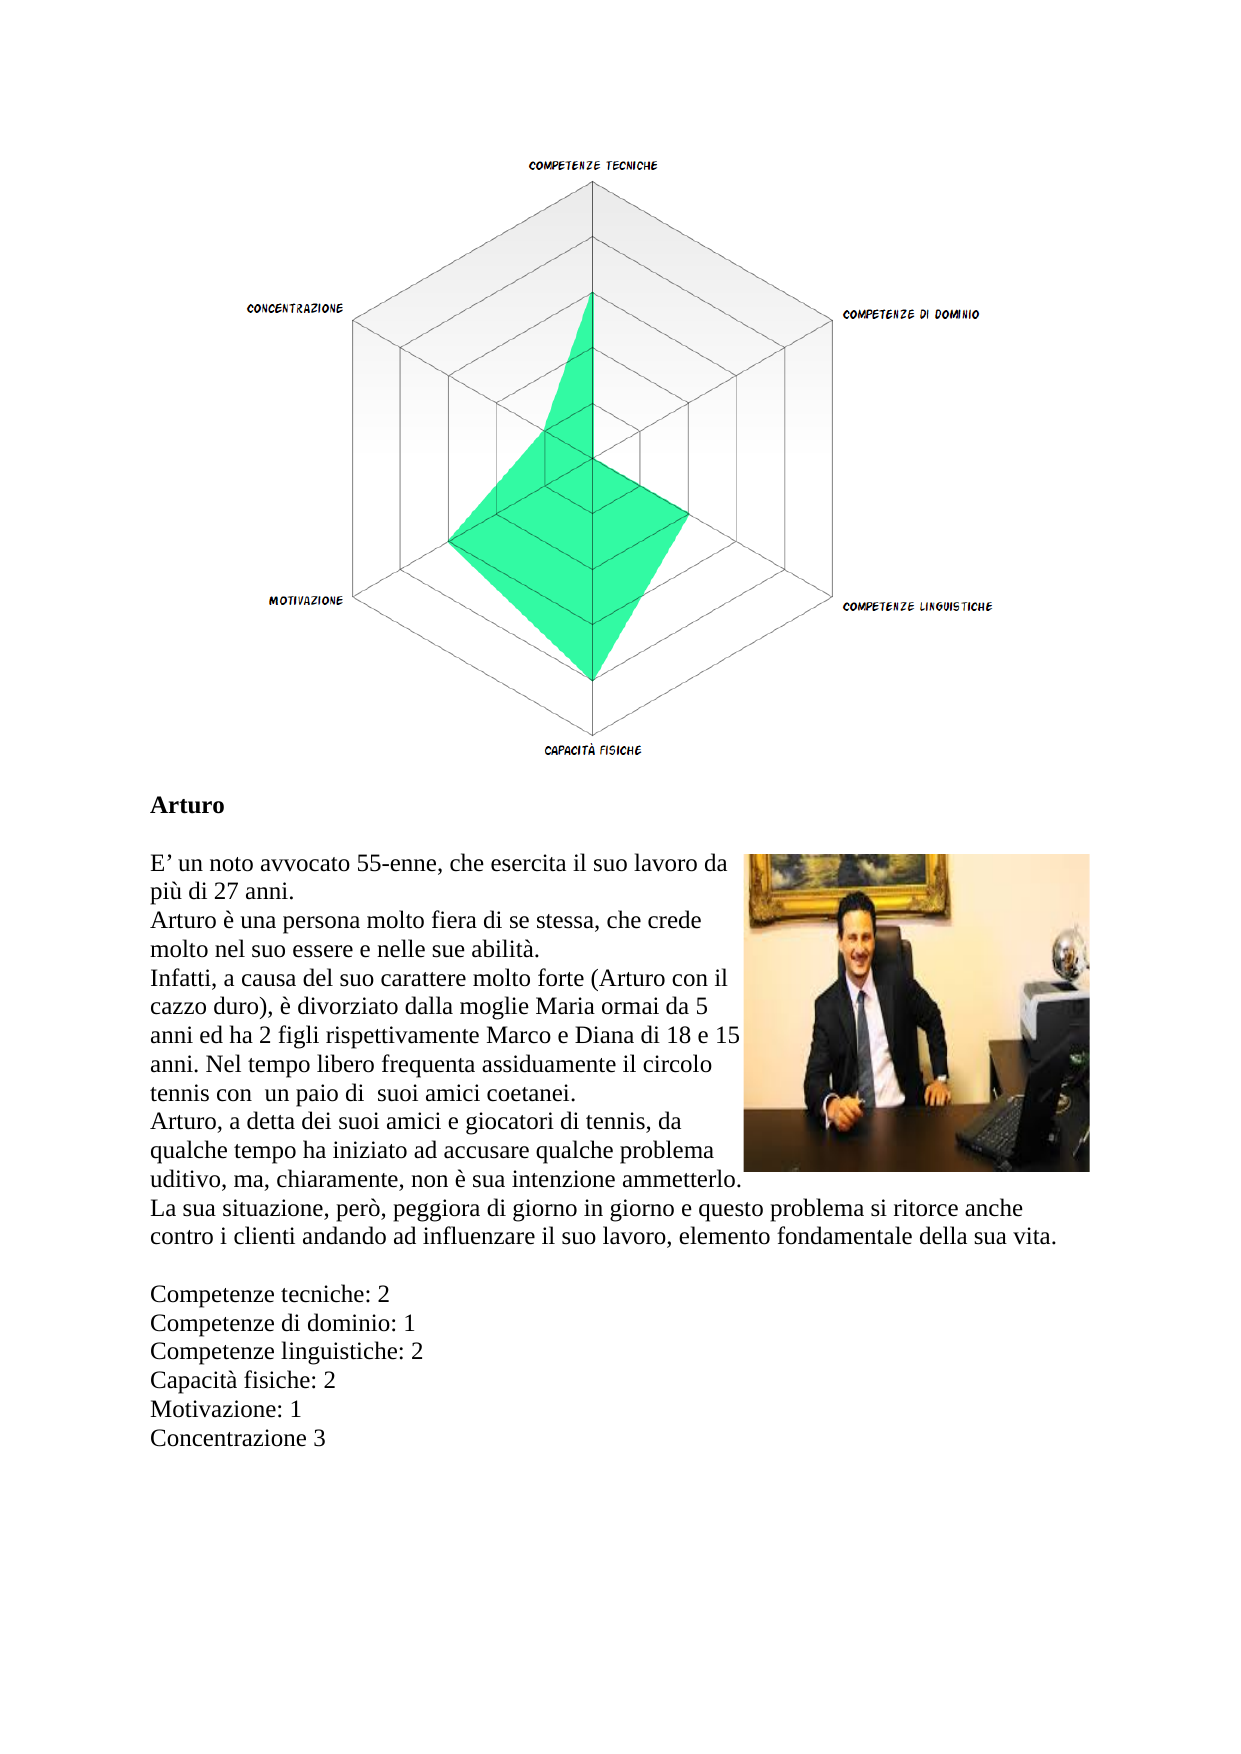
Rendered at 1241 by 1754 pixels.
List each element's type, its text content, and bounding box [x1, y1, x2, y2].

text Capacità fisiche: 2 [150, 1365, 1090, 1394]
text Infatti, a causa del suo carattere molto forte (Arturo con il cazzo duro), è divorziato dalla moglie Maria ormai da 5 anni ed ha 2 figli rispettivamente Marco e Diana di 18 e 15 anni. Nel tempo libero frequenta assiduamente il circolo tennis con un paio di suoi amici coetanei. [150, 963, 743, 1106]
text E’ un noto avvocato 55-enne, che esercita il suo lavoro da più di 27 anni. [150, 848, 1090, 905]
text Arturo [150, 790, 1090, 819]
picture [234, 150, 1007, 762]
text Competenze tecniche: 2 [150, 1279, 1090, 1308]
text Arturo è una persona molto fiera di se stessa, che crede molto nel suo essere e nelle sue abilità. [150, 905, 743, 963]
text Motivazione: 1 [150, 1394, 1090, 1423]
text Arturo, a detta dei suoi amici e giocatori di tennis, da qualche tempo ha iniziato ad accusare qualche problema uditivo, ma, chiaramente, non è sua intenzione ammetterlo. La sua situazione, però, peggiora di giorno in giorno e questo problema si ritorce anche contro i clienti andando ad influenzare il suo lavoro, elemento fondamentale della sua vita. [150, 1106, 1090, 1250]
text Concentrazione 3 [150, 1423, 1090, 1451]
text Competenze di dominio: 1 [150, 1308, 1090, 1336]
picture [743, 854, 1090, 1172]
text Competenze linguistiche: 2 [150, 1336, 1090, 1365]
